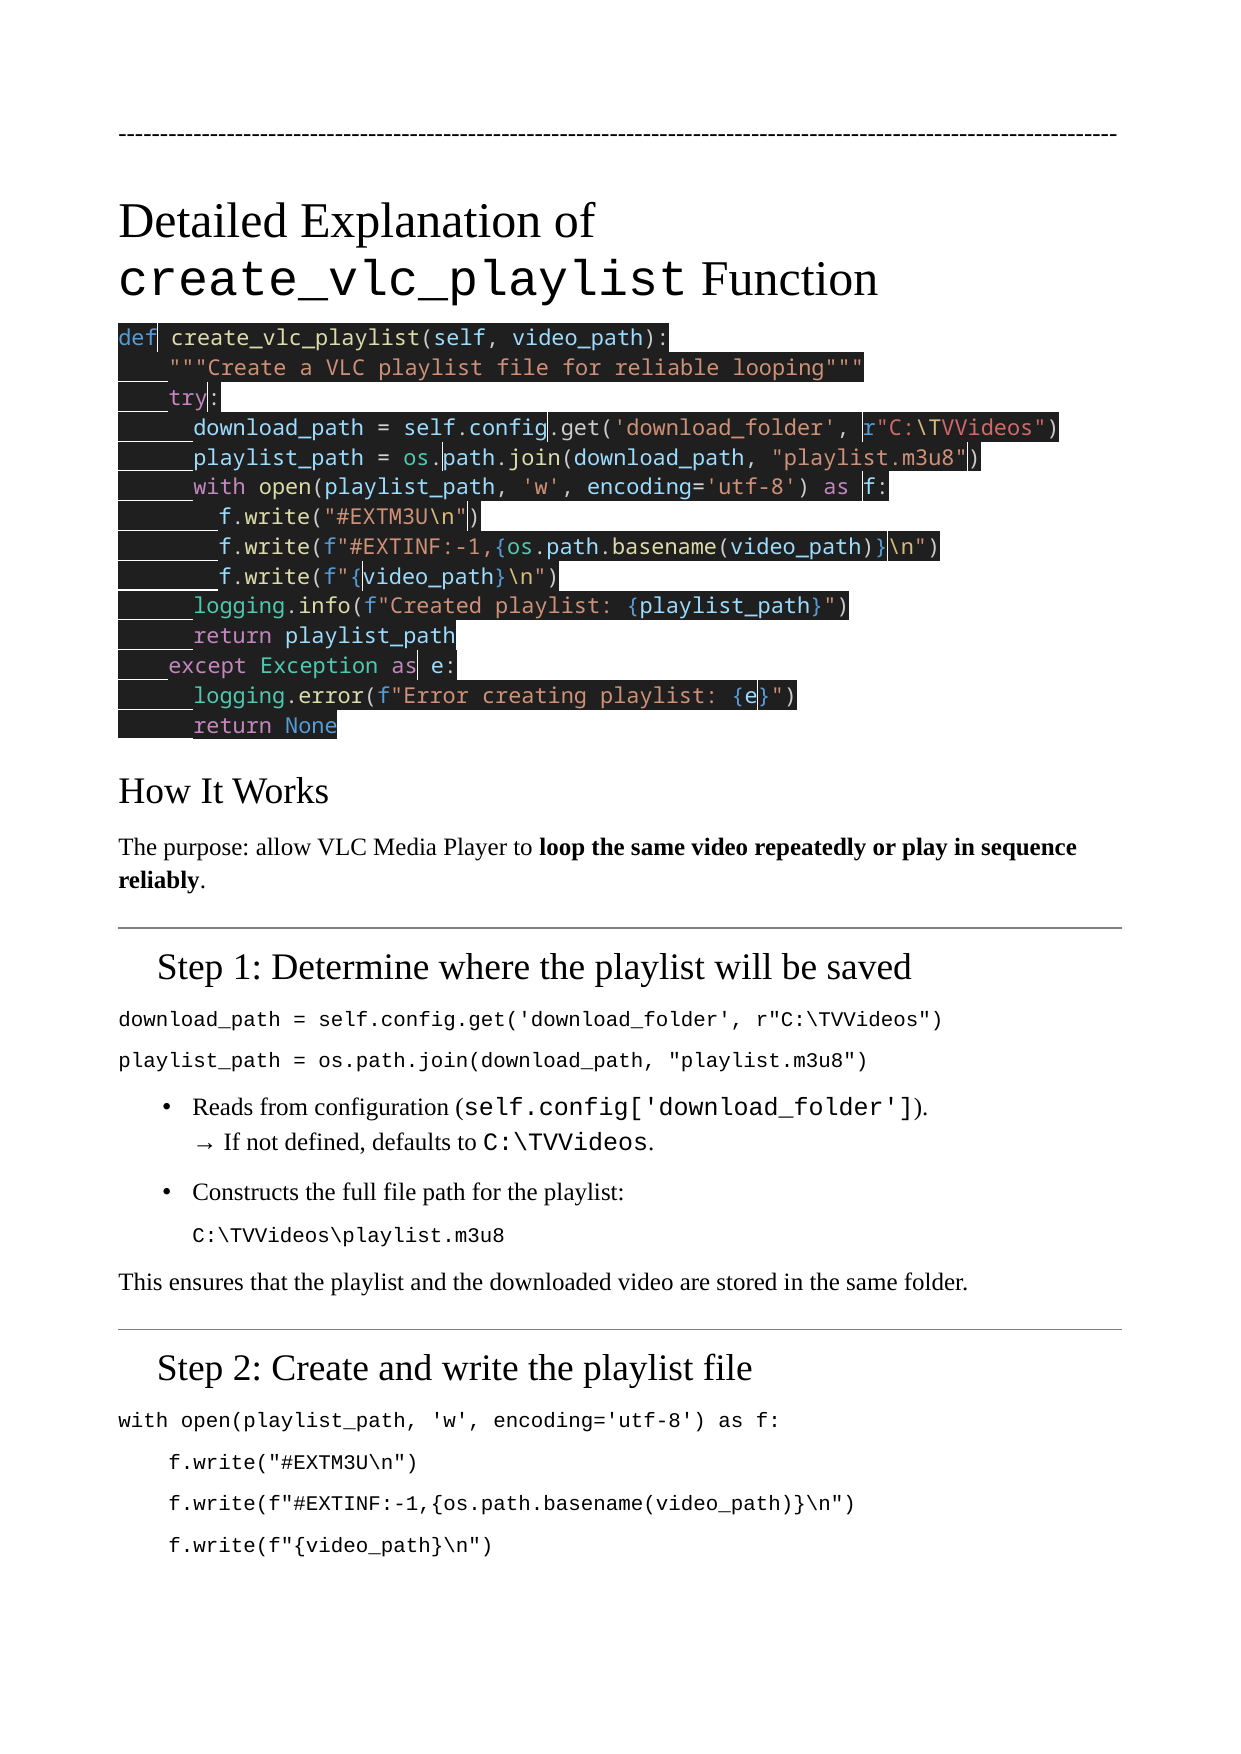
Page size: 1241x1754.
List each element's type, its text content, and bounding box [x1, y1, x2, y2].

text logging.error(f"Error creating playlist: {e}") [118, 680, 1122, 710]
list Constructs the full file path for the playlist: [162, 1177, 1122, 1206]
text The purpose: allow VLC Media Player to loop the same video repeatedly or play in sequence reliably. [118, 832, 1122, 894]
text return playlist_path [118, 620, 1122, 650]
list C:\TVVideos\playlist.m3u8 [162, 1225, 1122, 1248]
text f.write(f"#EXTINF:-1,{os.path.basename(video_path)}\n") [118, 531, 1122, 561]
text """Create a VLC playlist file for reliable looping""" [118, 352, 1122, 382]
text f.write("#EXTM3U\n") [118, 501, 1122, 531]
text try: [118, 382, 1122, 412]
text This ensures that the playlist and the downloaded video are stored in the same folder. [118, 1267, 1122, 1295]
text return None [118, 710, 1122, 739]
text playlist_path = os.path.join(download_path, "playlist.m3u8") [118, 442, 1122, 471]
list Reads from configuration (self.config['download_folder']). → If not defined, defaults to C:\TVVideos. [162, 1092, 1122, 1158]
subtitle How It Works [118, 768, 1122, 811]
subtitle 🔹 Step 1: Determine where the playlist will be saved [118, 944, 1122, 988]
text f.write(f"#EXTINF:-1,{os.path.basename(video_path)}\n") [118, 1493, 1122, 1517]
text except Exception as e: [118, 650, 1122, 680]
text logging.info(f"Created playlist: {playlist_path}") [118, 591, 1122, 620]
subtitle Detailed Explanation of create_vlc_playlist Function [118, 191, 1122, 310]
text f.write(f"{video_path}\n") [118, 561, 1122, 591]
text def create_vlc_playlist(self, video_path): [118, 322, 1122, 352]
text download_path = self.config.get('download_folder', r"C:\TVVideos") [118, 1009, 1122, 1032]
text with open(playlist_path, 'w', encoding='utf-8') as f: [118, 471, 1122, 501]
text f.write(f"{video_path}\n") [118, 1535, 1122, 1559]
text download_path = self.config.get('download_folder', r"C:\TVVideos") [118, 412, 1122, 442]
subtitle 🔹 Step 2: Create and write the playlist file [118, 1346, 1122, 1389]
text playlist_path = os.path.join(download_path, "playlist.m3u8") [118, 1050, 1122, 1074]
text f.write("#EXTM3U\n") [118, 1452, 1122, 1475]
text with open(playlist_path, 'w', encoding='utf-8') as f: [118, 1410, 1122, 1433]
text ------------------------------------------------------------------------------------------------------------------------ [118, 118, 1122, 147]
